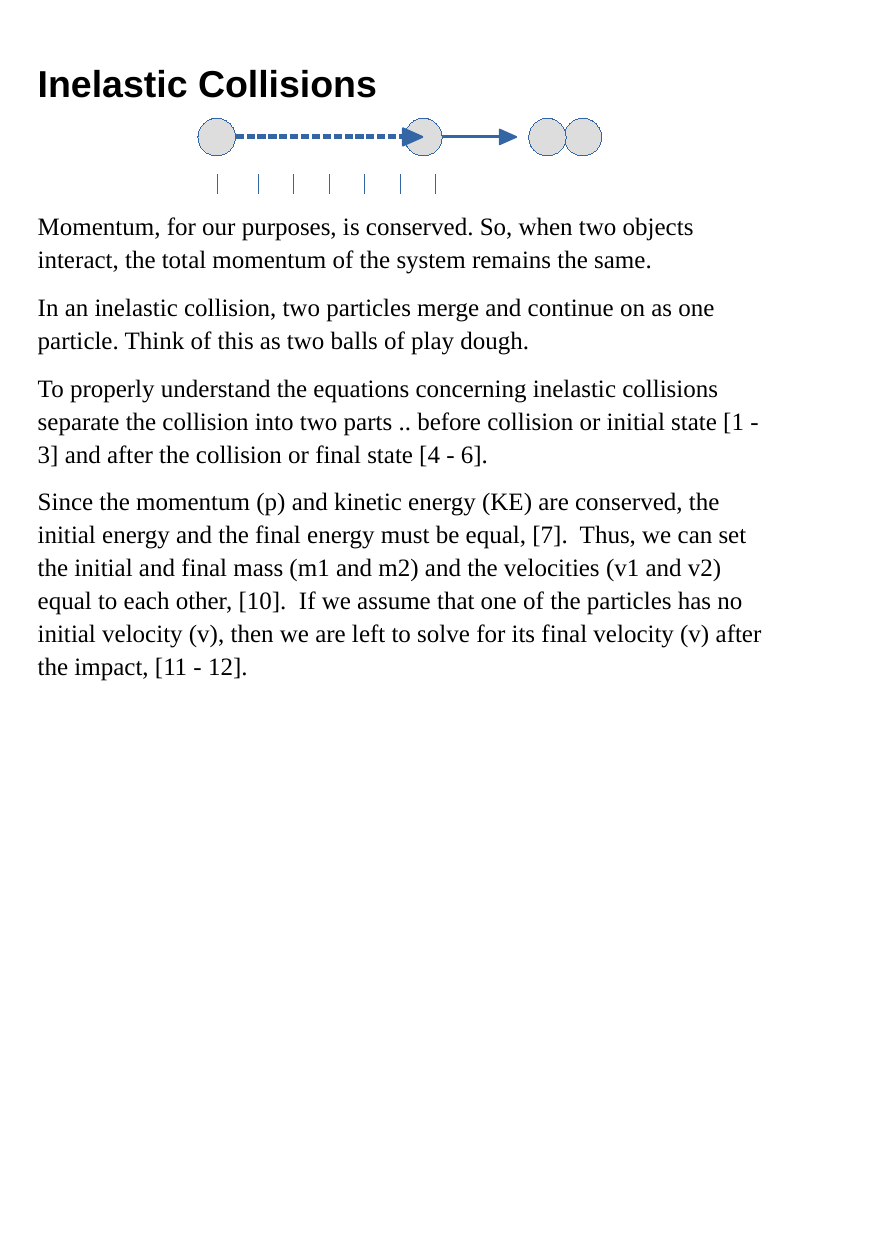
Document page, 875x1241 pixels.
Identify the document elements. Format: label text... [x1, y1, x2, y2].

text Momentum, for our purposes, is conserved. So, when two objects interact, the total momentum of the system remains the same. [37, 212, 762, 274]
text In an inelastic collision, two particles merge and continue on as one particle. Think of this as two balls of play dough. [37, 293, 762, 355]
text To properly understand the equations concerning inelastic collisions separate the collision into two parts .. before collision or initial state [1 - 3] and after the collision or final state [4 - 6]. [37, 374, 762, 468]
text Since the momentum (p) and kinetic energy (KE) are conserved, the initial energy and the final energy must be equal, [7]. Thus, we can set the initial and final mass (m1 and m2) and the velocities (v1 and v2) equal to each other, [10]. If we assume that one of the particles has no initial velocity (v), then we are left to solve for its final velocity (v) after the impact, [11 - 12]. [37, 487, 762, 681]
subtitle Inelastic Collisions [37, 62, 762, 106]
